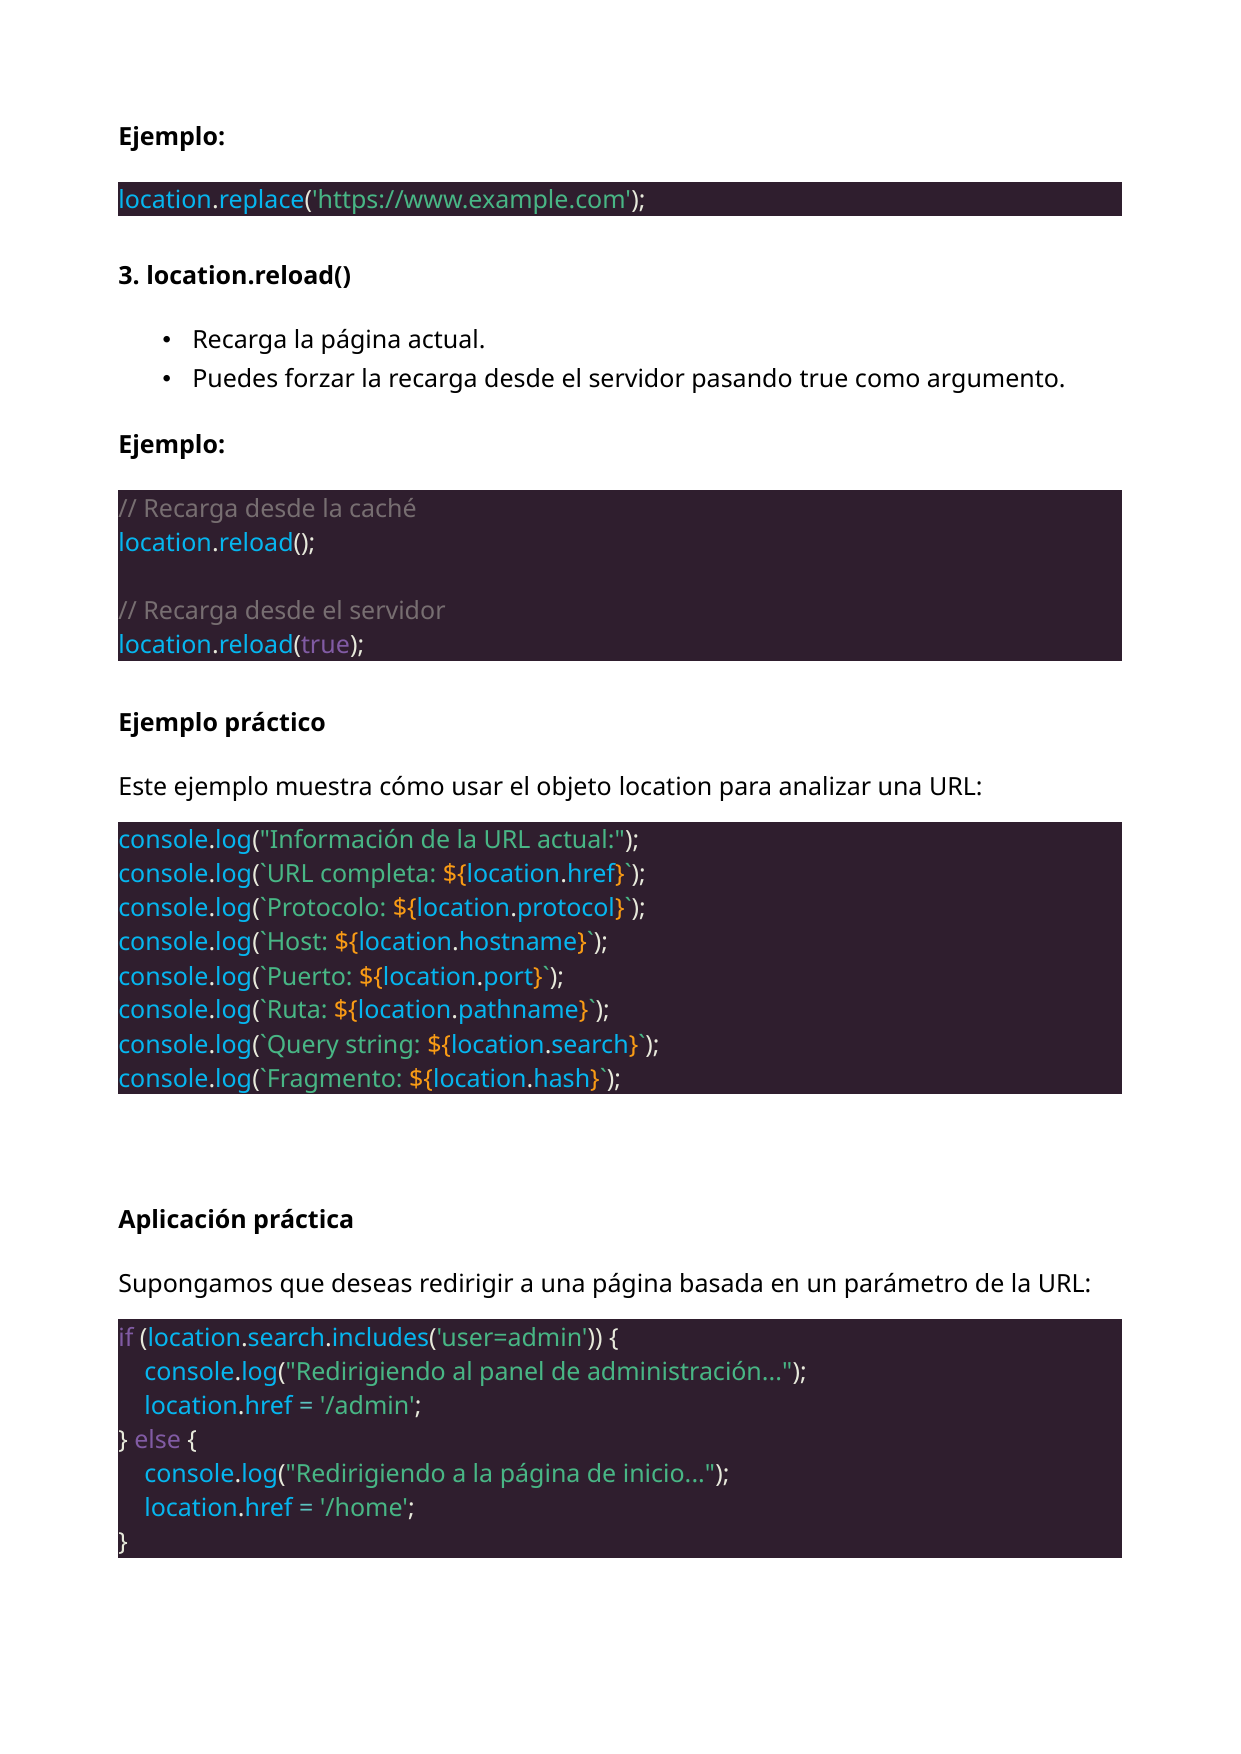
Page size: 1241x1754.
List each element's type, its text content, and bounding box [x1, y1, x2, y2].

subtitle Ejemplo: [118, 427, 1122, 461]
subtitle Ejemplo práctico [118, 704, 1122, 739]
text // Recarga desde la caché [118, 490, 1122, 524]
text console.log("Redirigiendo al panel de administración..."); [118, 1353, 1122, 1387]
text location.replace('https://www.example.com'); [118, 182, 1122, 216]
subtitle 3. location.reload() [118, 258, 1122, 292]
text console.log(`Ruta: ${location.pathname}`); [118, 992, 1122, 1026]
text console.log(`Protocolo: ${location.protocol}`); [118, 890, 1122, 924]
text location.reload(); [118, 524, 1122, 558]
text Este ejemplo muestra cómo usar el objeto location para analizar una URL: [118, 768, 1122, 802]
text if (location.search.includes('user=admin')) { [118, 1319, 1122, 1353]
text Supongamos que deseas redirigir a una página basada en un parámetro de la URL: [118, 1266, 1122, 1299]
list Recarga la página actual. [162, 321, 1122, 355]
text location.href = '/home'; [118, 1489, 1122, 1524]
list Puedes forzar la recarga desde el servidor pasando true como argumento. [162, 360, 1122, 394]
text // Recarga desde el servidor [118, 592, 1122, 626]
text console.log(`Query string: ${location.search}`); [118, 1026, 1122, 1060]
subtitle Aplicación práctica [118, 1202, 1122, 1236]
text } else { [118, 1421, 1122, 1456]
text } [118, 1524, 1122, 1558]
subtitle Ejemplo: [118, 118, 1122, 152]
text console.log(`URL completa: ${location.href}`); [118, 856, 1122, 890]
text console.log(`Fragmento: ${location.hash}`); [118, 1060, 1122, 1094]
text console.log("Redirigiendo a la página de inicio..."); [118, 1456, 1122, 1489]
text console.log(`Host: ${location.hostname}`); [118, 924, 1122, 958]
text console.log("Información de la URL actual:"); [118, 822, 1122, 856]
text console.log(`Puerto: ${location.port}`); [118, 958, 1122, 992]
text location.href = '/admin'; [118, 1387, 1122, 1421]
text location.reload(true); [118, 626, 1122, 661]
